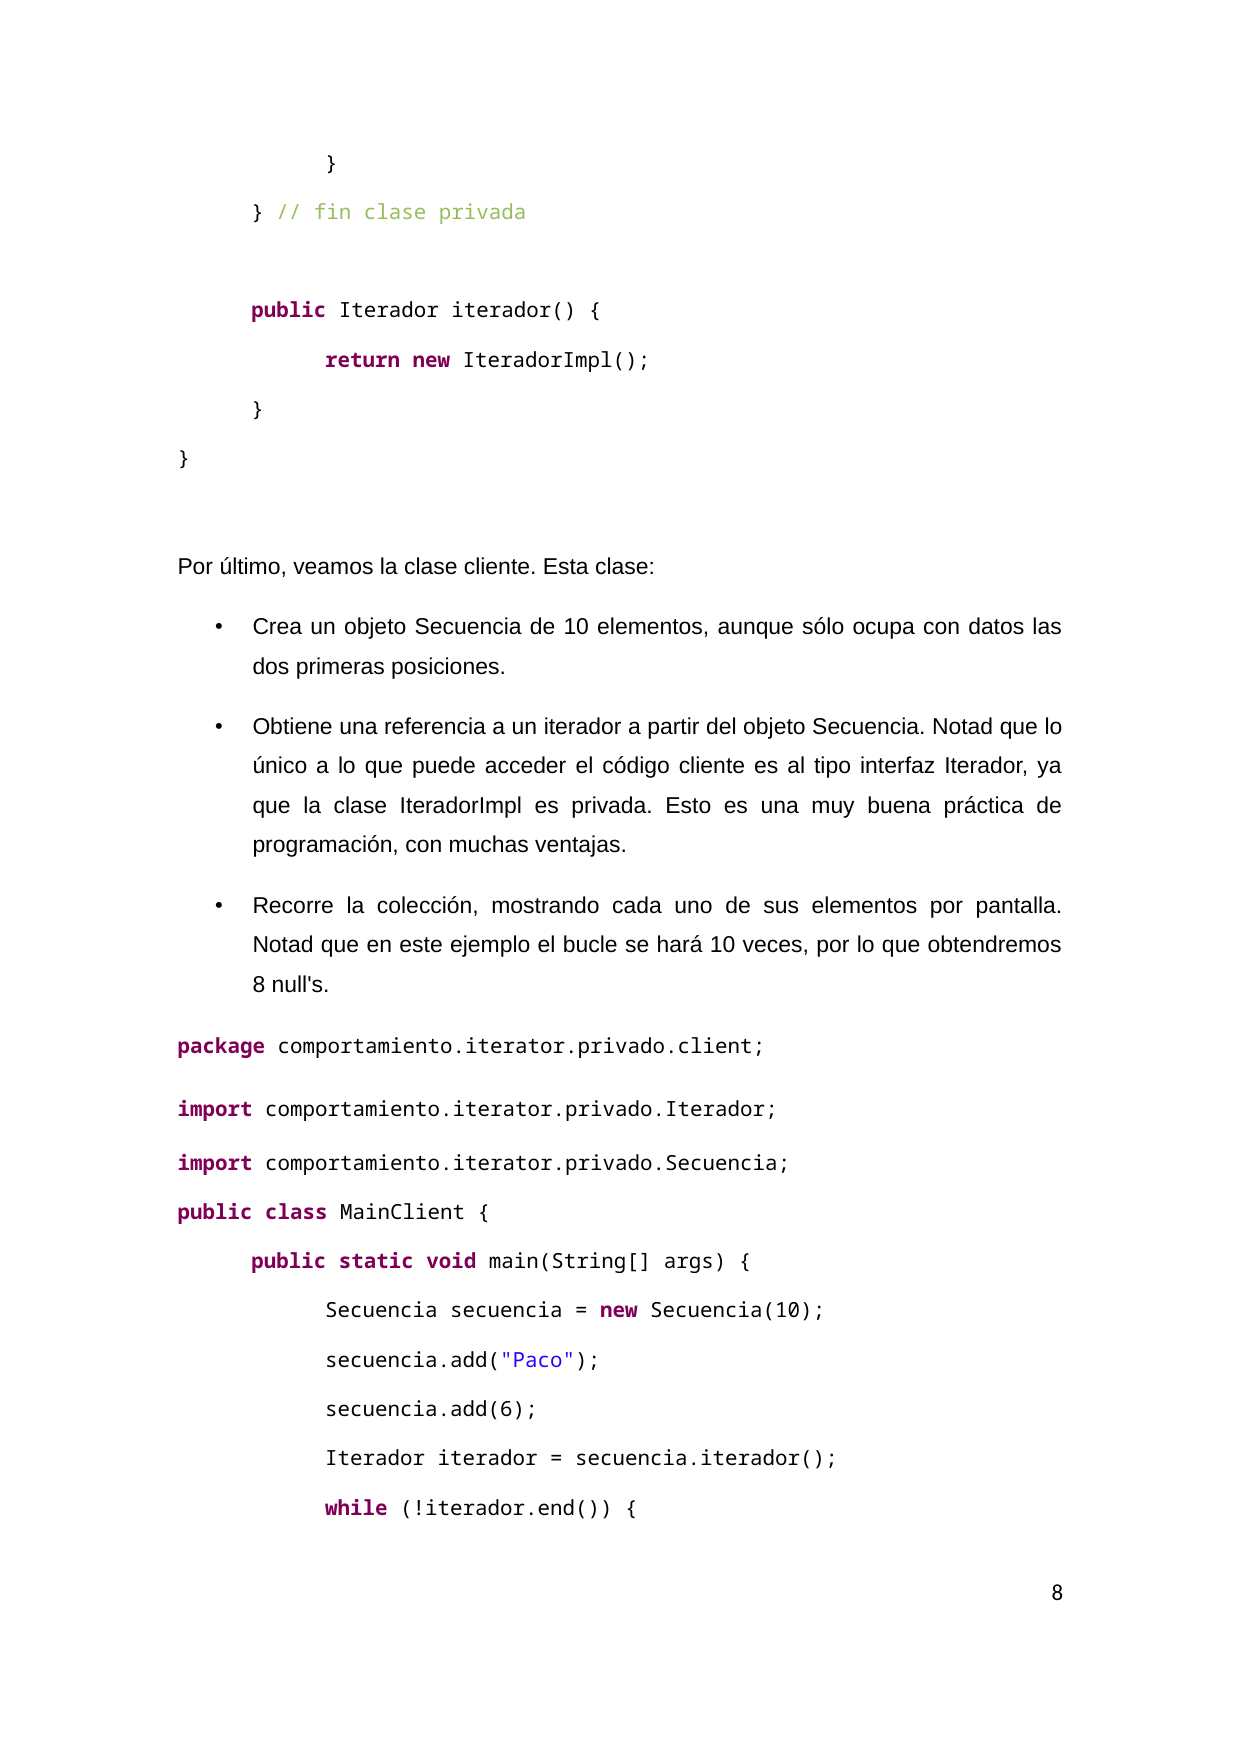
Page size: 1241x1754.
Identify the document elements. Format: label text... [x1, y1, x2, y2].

text public Iterador iterador() { [177, 295, 1063, 324]
list Crea un objeto Secuencia de 10 elementos, aunque sólo ocupa con datos las dos primeras posiciones. [215, 613, 1063, 679]
text while (!iterador.end()) { [177, 1493, 1063, 1521]
text Secuencia secuencia = new Secuencia(10); [177, 1296, 1063, 1324]
text } [177, 394, 1063, 422]
text } [177, 148, 1063, 176]
text import comportamiento.iterator.privado.Secuencia; [177, 1148, 1063, 1176]
text public class MainClient { [177, 1197, 1063, 1226]
text } [177, 443, 1063, 472]
text package comportamiento.iterator.privado.client; [177, 1031, 1063, 1059]
text import comportamiento.iterator.privado.Iterador; [177, 1094, 1063, 1123]
text return new IteradorImpl(); [177, 345, 1063, 373]
text secuencia.add(6); [177, 1394, 1063, 1423]
text public static void main(String[] args) { [177, 1246, 1063, 1275]
text } // fin clase privada [177, 197, 1063, 225]
list Recorre la colección, mostrando cada uno de sus elementos por pantalla. Notad que en este ejemplo el bucle se hará 10 veces, por lo que obtendremos 8 null's. [215, 892, 1063, 997]
text secuencia.add("Paco"); [177, 1345, 1063, 1373]
text Por último, veamos la clase cliente. Esta clase: [177, 553, 1063, 579]
text Iterador iterador = secuencia.iterador(); [177, 1443, 1063, 1472]
list Obtiene una referencia a un iterador a partir del objeto Secuencia. Notad que lo único a lo que puede acceder el código cliente es al tipo interfaz Iterador, ya que la clase IteradorImpl es privada. Esto es una muy buena práctica de programación, con muchas ventajas. [215, 713, 1063, 858]
